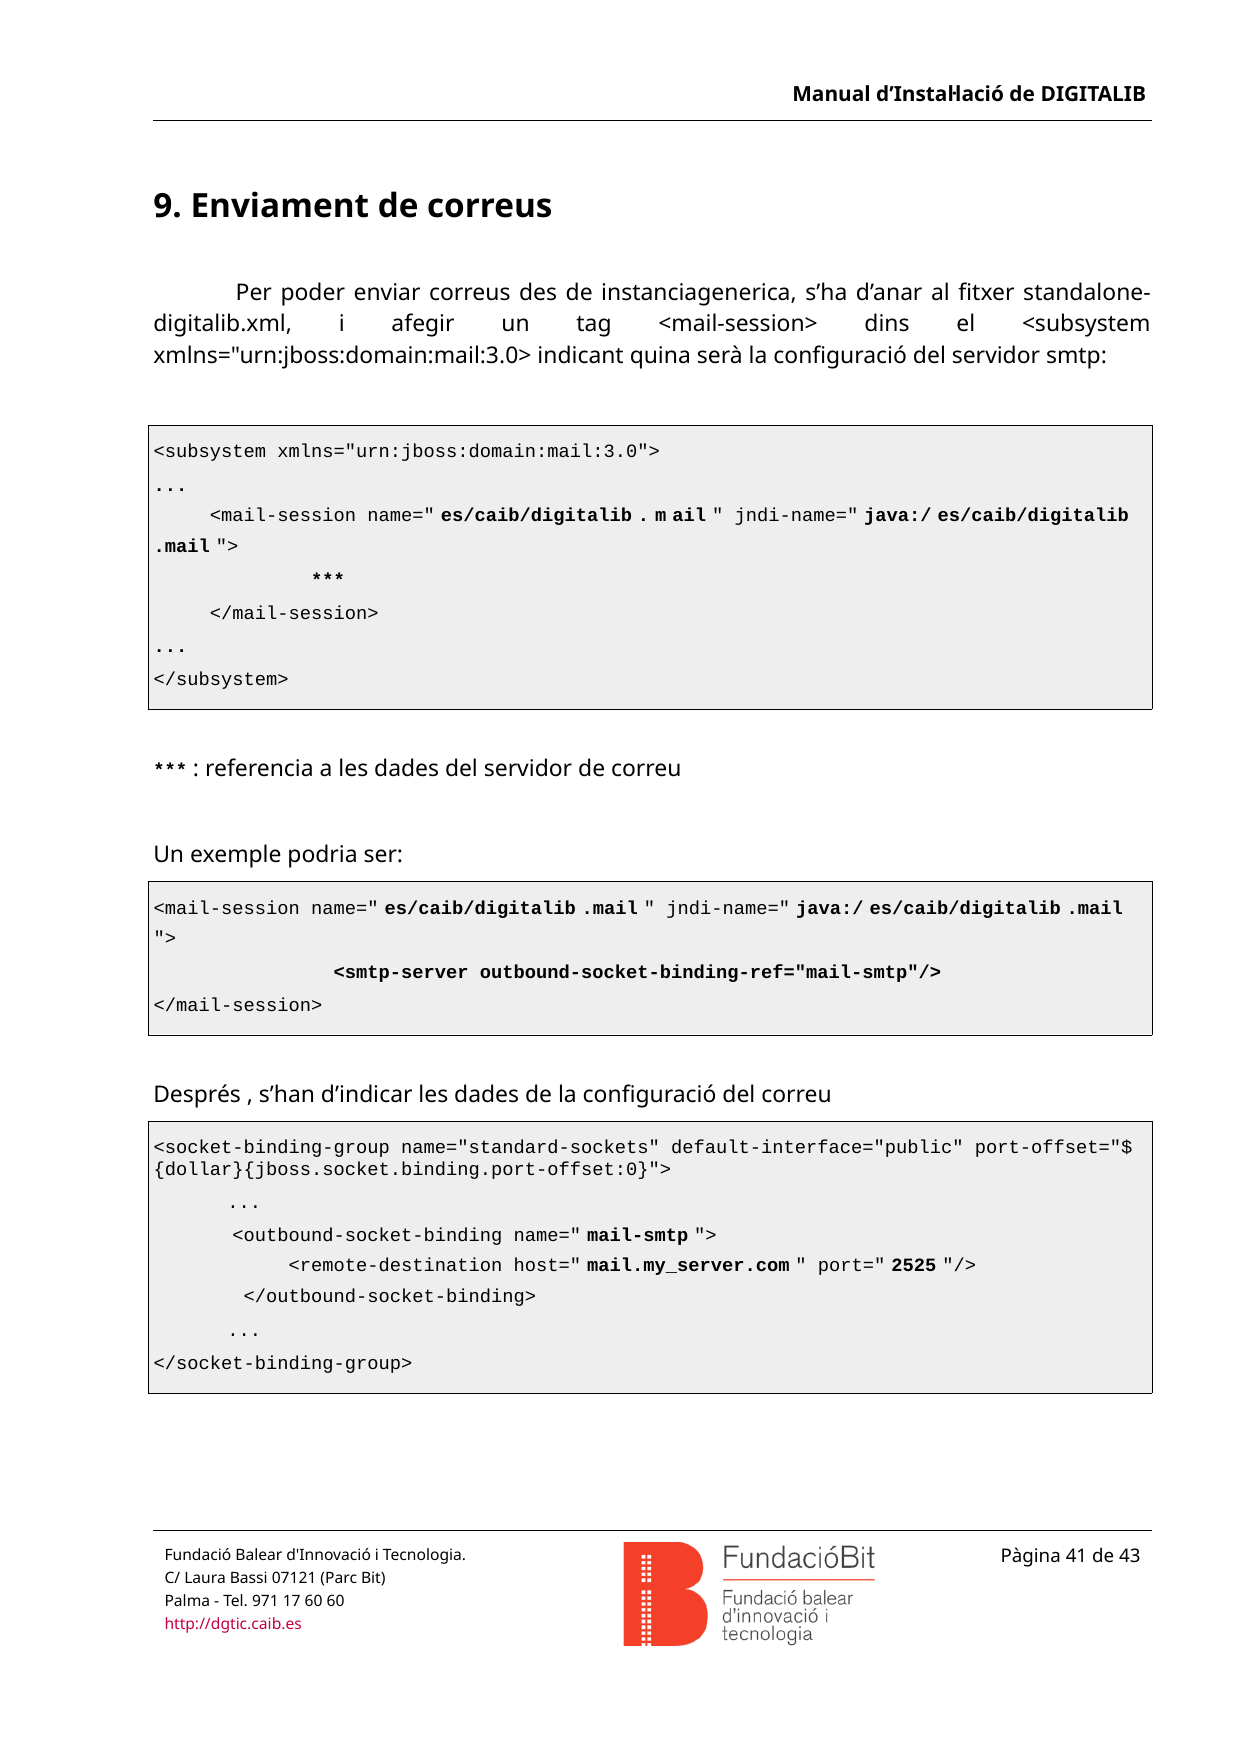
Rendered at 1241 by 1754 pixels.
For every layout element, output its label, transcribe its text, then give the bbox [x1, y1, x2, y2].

text Un exemple podria ser: [153, 838, 1152, 869]
text *** : referencia a les dades del servidor de correu [153, 752, 1152, 783]
table_header <mail-session name=" es/caib/digitalib .mail " jndi-name=" java:/ es/caib/digitalib .mail "> <smtp-server outbound-socket-binding-ref="mail-smtp"/> </mail-session> [149, 882, 1152, 1034]
text Per poder enviar correus des de instanciagenerica, s’ha d’anar al fitxer standalone-digitalib.xml, i afegir un tag <mail-session> dins el <subsystem xmlns="urn:jboss:domain:mail:3.0> indicant quina serà la configuració del servidor smtp: [153, 276, 1152, 370]
picture [623, 1542, 875, 1646]
table_header <subsystem xmlns="urn:jboss:domain:mail:3.0"> ... <mail-session name=" es/caib/digitalib . m ail " jndi-name=" java:/ es/caib/digitalib .mail "> *** </mail-session> ... </subsystem> [149, 426, 1152, 709]
text Després , s’han d’indicar les dades de la configuració del correu [153, 1078, 1152, 1109]
table_header <socket-binding-group name="standard-sockets" default-interface="public" port-offset="${dollar}{jboss.socket.binding.port-offset:0}"> ... <outbound-socket-binding name=" mail-smtp "> <remote-destination host=" mail.my_server.com " port=" 2525 "/> </outbound-socket-binding> ... </socket-binding-group> [149, 1122, 1152, 1393]
subtitle Enviament de correus [153, 181, 1152, 227]
